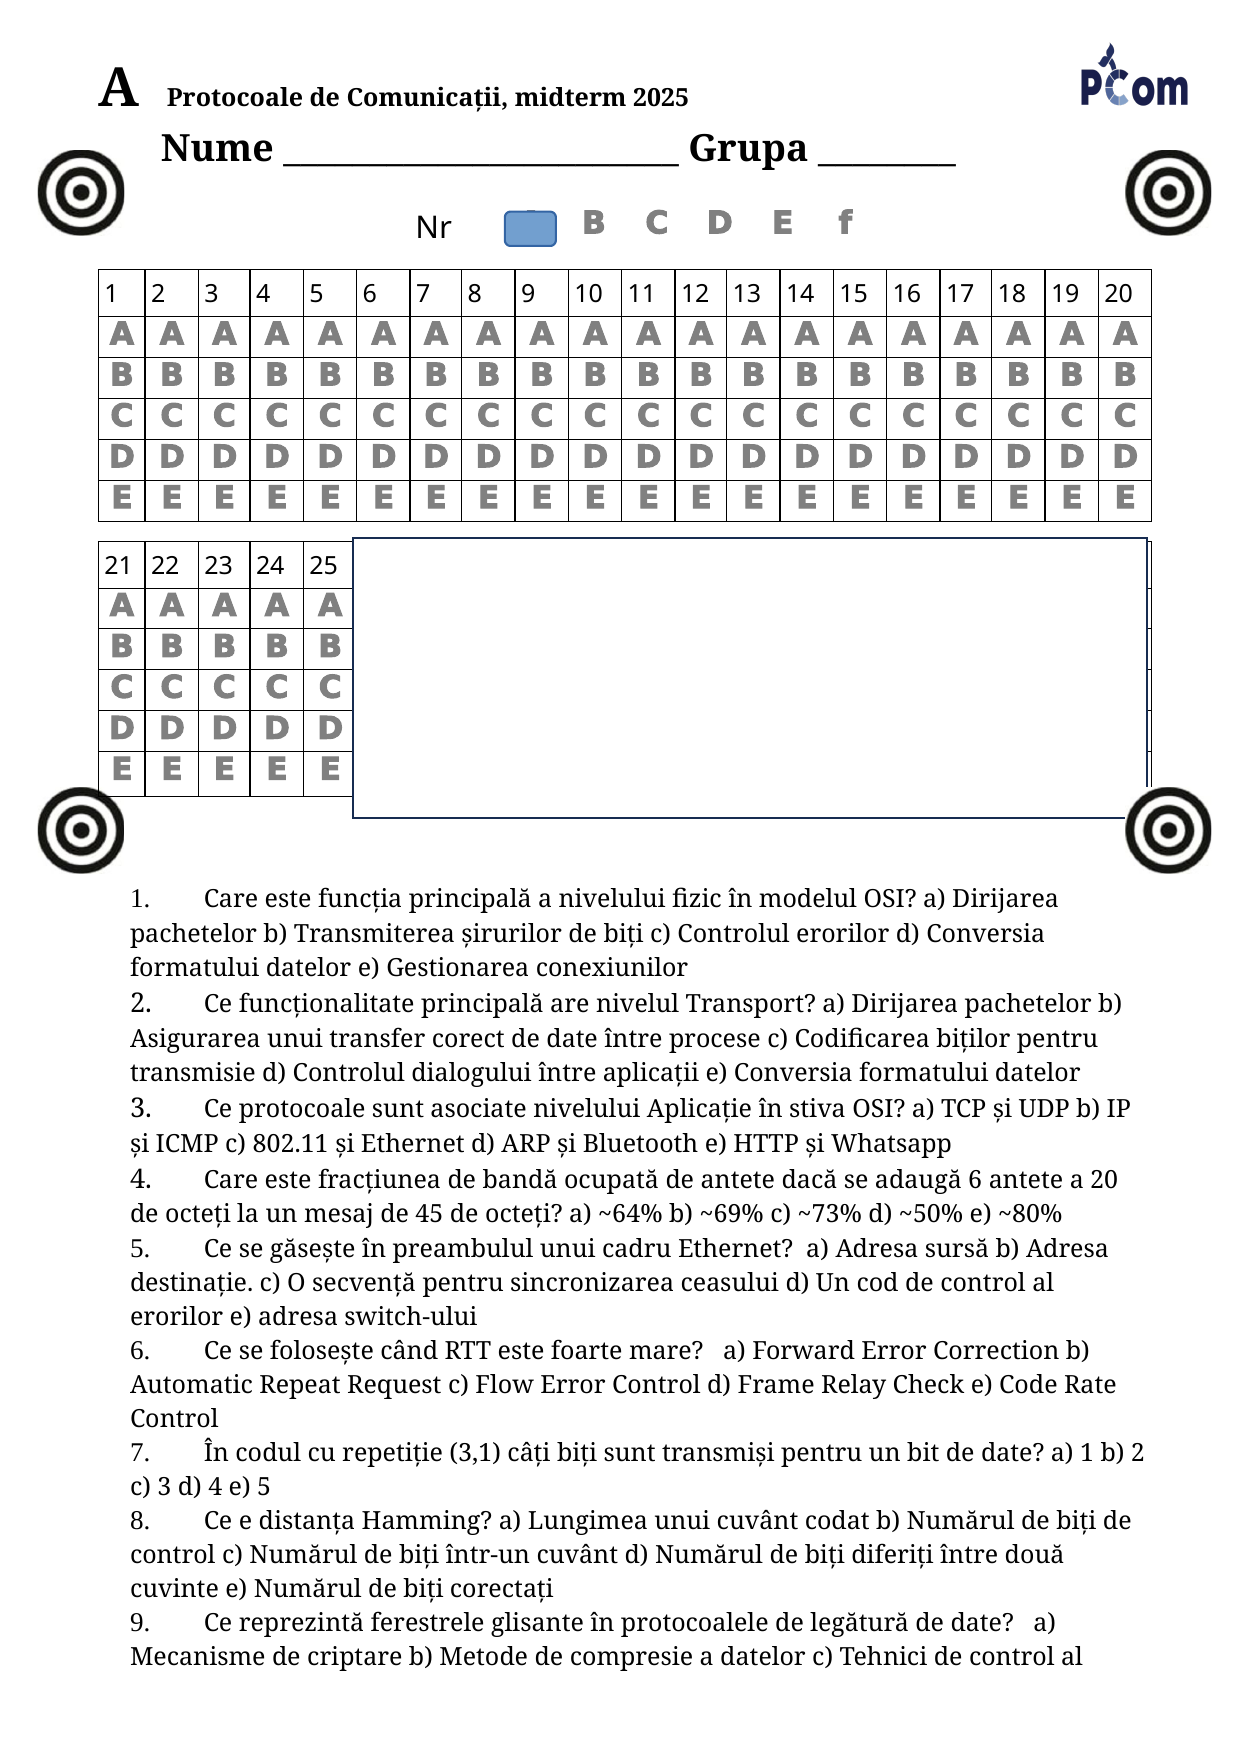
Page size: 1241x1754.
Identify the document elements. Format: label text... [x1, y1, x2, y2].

table_header 14 [781, 270, 833, 316]
picture [1081, 42, 1188, 106]
table_cell D [941, 440, 991, 480]
table_cell C [251, 399, 303, 439]
table_cell D [146, 440, 198, 480]
table_cell A [99, 589, 144, 628]
table_cell B [941, 358, 991, 398]
table_cell E [1099, 481, 1151, 521]
table_cell D [251, 440, 303, 480]
table_cell C [146, 670, 198, 710]
table_cell A [99, 317, 144, 357]
table_cell B [1099, 358, 1151, 398]
table_cell B [99, 358, 144, 398]
table_cell D [357, 440, 409, 480]
list Care este funcția principală a nivelului fizic în modelul OSI? a) Dirijarea pachetelor b) Transmiterea șirurilor de biți c) Controlul erorilor d) Conversia formatului datelor e) Gestionarea conexiunilor [130, 881, 1152, 983]
table_cell B [304, 629, 352, 669]
table_cell C [462, 399, 514, 439]
table_cell E [462, 481, 514, 521]
table_cell E [251, 752, 303, 796]
table_cell A [146, 317, 198, 357]
table_cell B [727, 358, 779, 398]
table_cell B [146, 358, 198, 398]
table_cell A [781, 317, 833, 357]
table_cell A [251, 317, 303, 357]
table_cell E [941, 481, 991, 521]
table_header 24 [251, 542, 303, 587]
table_cell C [834, 399, 886, 439]
table_cell E [99, 752, 144, 796]
table_header C [625, 202, 688, 250]
table_cell C [992, 399, 1044, 439]
table_cell A [146, 589, 198, 628]
table_cell C [146, 399, 198, 439]
table_cell A [727, 317, 779, 357]
table_cell B [99, 629, 144, 669]
list În codul cu repetiție (3,1) câți biți sunt transmiși pentru un bit de date? a) 1 b) 2 c) 3 d) 4 e) 5 [130, 1434, 1152, 1503]
table_cell C [304, 399, 356, 439]
table_cell E [357, 481, 409, 521]
table_header 7 [411, 270, 461, 316]
table_cell E [622, 481, 674, 521]
table_cell A [199, 317, 249, 357]
list Care este fracțiunea de bandă ocupată de antete dacă se adaugă 6 antete a 20 de octeți la un mesaj de 45 de octeți? a) ~64% b) ~69% c) ~73% d) ~50% e) ~80% [130, 1159, 1152, 1230]
table_cell D [1046, 440, 1098, 480]
table_cell C [357, 399, 409, 439]
table_header 23 [199, 542, 249, 587]
table_header A [500, 202, 562, 250]
table_cell B [992, 358, 1044, 398]
table_cell B [411, 358, 461, 398]
list Ce se găsește în preambulul unui cadru Ethernet? a) Adresa sursă b) Adresa destinație. c) O secvență pentru sincronizarea ceasului d) Un cod de control al erorilor e) adresa switch-ului [130, 1230, 1152, 1332]
table_cell C [622, 399, 674, 439]
table_header 3 [199, 270, 249, 316]
table_cell A [1046, 317, 1098, 357]
table_cell E [304, 752, 352, 796]
table_cell D [462, 440, 514, 480]
list Ce protocoale sunt asociate nivelului Aplicație în stiva OSI? a) TCP și UDP b) IP și ICMP c) 802.11 și Ethernet d) ARP și Bluetooth e) HTTP și Whatsapp [130, 1088, 1152, 1159]
table_cell D [834, 440, 886, 480]
list Ce reprezintă ferestrele glisante în protocoalele de legătură de date? a) Mecanisme de criptare b) Metode de compresie a datelor c) Tehnici de control al [130, 1605, 1152, 1673]
table_cell A [992, 317, 1044, 357]
table_cell B [781, 358, 833, 398]
table_cell D [199, 440, 249, 480]
table_cell C [569, 399, 621, 439]
table_header 22 [146, 542, 198, 587]
table_header 11 [622, 270, 674, 316]
table_cell C [199, 670, 249, 710]
table_header 9 [516, 270, 568, 316]
table_cell A [251, 589, 303, 628]
table_cell A [516, 317, 568, 357]
table_cell C [887, 399, 939, 439]
table_cell B [251, 629, 303, 669]
table_cell B [357, 358, 409, 398]
table_cell D [781, 440, 833, 480]
table_cell B [569, 358, 621, 398]
table_cell A [834, 317, 886, 357]
table_cell B [516, 358, 568, 398]
table_cell D [99, 711, 144, 751]
table_cell E [146, 481, 198, 521]
table_header 2 [146, 270, 198, 316]
table_header 5 [304, 270, 356, 316]
picture [99, 787, 124, 796]
table_cell C [411, 399, 461, 439]
table_cell E [781, 481, 833, 521]
table_cell D [727, 440, 779, 480]
table_cell D [99, 440, 144, 480]
table_cell B [251, 358, 303, 398]
table_cell E [992, 481, 1044, 521]
table_cell D [146, 711, 198, 751]
table_header 13 [727, 270, 779, 316]
table_cell E [516, 481, 568, 521]
picture [1125, 150, 1212, 236]
table_cell D [887, 440, 939, 480]
table_cell A [462, 317, 514, 357]
table_header f [814, 202, 876, 250]
table_cell D [622, 440, 674, 480]
table_header 16 [887, 270, 939, 316]
table_header 19 [1046, 270, 1098, 316]
table_cell D [1099, 440, 1151, 480]
table_cell B [304, 358, 356, 398]
table_cell A [622, 317, 674, 357]
table_cell D [304, 711, 352, 751]
table_header 1 [99, 270, 144, 316]
table_header 12 [676, 270, 726, 316]
table_cell E [199, 752, 249, 796]
table_header 17 [941, 270, 991, 316]
table_cell A [357, 317, 409, 357]
table_cell A [199, 589, 249, 628]
table_cell A [569, 317, 621, 357]
table_cell B [887, 358, 939, 398]
table_cell C [1046, 399, 1098, 439]
table_cell C [304, 670, 352, 710]
list Ce funcționalitate principală are nivelul Transport? a) Dirijarea pachetelor b) Asigurarea unui transfer corect de date între procese c) Codificarea biților pentru transmisie d) Controlul dialogului între aplicații e) Conversia formatului datelor [130, 983, 1152, 1088]
table_cell C [727, 399, 779, 439]
table_cell D [304, 440, 356, 480]
table_cell D [516, 440, 568, 480]
table_header 25 [304, 542, 352, 587]
table_cell A [941, 317, 991, 357]
table_cell C [676, 399, 726, 439]
picture [37, 150, 125, 236]
table_header D [688, 202, 751, 250]
table_cell E [569, 481, 621, 521]
table_cell D [676, 440, 726, 480]
table_cell C [99, 399, 144, 439]
table_cell E [99, 481, 144, 521]
table_cell A [887, 317, 939, 357]
table_header 20 [1099, 270, 1151, 316]
table_cell D [411, 440, 461, 480]
table_cell E [834, 481, 886, 521]
table_cell E [146, 752, 198, 796]
table_cell E [199, 481, 249, 521]
table_cell E [251, 481, 303, 521]
table_cell A [304, 317, 356, 357]
picture [1125, 787, 1212, 874]
table_header B [562, 202, 625, 250]
table_cell C [781, 399, 833, 439]
table_cell A [411, 317, 461, 357]
table_cell E [887, 481, 939, 521]
table_header 21 [99, 542, 144, 587]
table_header 6 [357, 270, 409, 316]
table_cell E [676, 481, 726, 521]
list Ce se folosește când RTT este foarte mare? a) Forward Error Correction b) Automatic Repeat Request c) Flow Error Control d) Frame Relay Check e) Code Rate Control [130, 1332, 1152, 1434]
list Ce e distanța Hamming? a) Lungimea unui cuvânt codat b) Numărul de biți de control c) Numărul de biți într-un cuvânt d) Numărul de biți diferiți între două cuvinte e) Numărul de biți corectați [130, 1503, 1152, 1605]
table_cell B [462, 358, 514, 398]
table_cell B [676, 358, 726, 398]
table_cell E [727, 481, 779, 521]
table_cell D [992, 440, 1044, 480]
table_header 4 [251, 270, 303, 316]
table_header E [751, 202, 814, 250]
table_cell D [199, 711, 249, 751]
table_header 15 [834, 270, 886, 316]
table_header 10 [569, 270, 621, 316]
table_cell A [304, 589, 352, 628]
table_cell B [199, 629, 249, 669]
table_cell C [251, 670, 303, 710]
table_cell E [1046, 481, 1098, 521]
table_cell B [146, 629, 198, 669]
table_cell C [941, 399, 991, 439]
table_header Nr [368, 202, 499, 250]
table_cell C [516, 399, 568, 439]
text Nume _______________________ Grupa ________ [92, 122, 1152, 173]
table_cell B [834, 358, 886, 398]
table_cell C [199, 399, 249, 439]
table_cell C [99, 670, 144, 710]
table_header 8 [462, 270, 514, 316]
table_cell C [1099, 399, 1151, 439]
table_cell B [622, 358, 674, 398]
table_cell E [304, 481, 356, 521]
table_cell B [1046, 358, 1098, 398]
table_cell D [569, 440, 621, 480]
table_cell E [411, 481, 461, 521]
table_cell B [199, 358, 249, 398]
table_cell A [676, 317, 726, 357]
table_cell D [251, 711, 303, 751]
table_header 18 [992, 270, 1044, 316]
text A Protocoale de Comunicații, midterm 2025 [92, 48, 1152, 122]
picture [37, 787, 124, 874]
table_cell A [1099, 317, 1151, 357]
